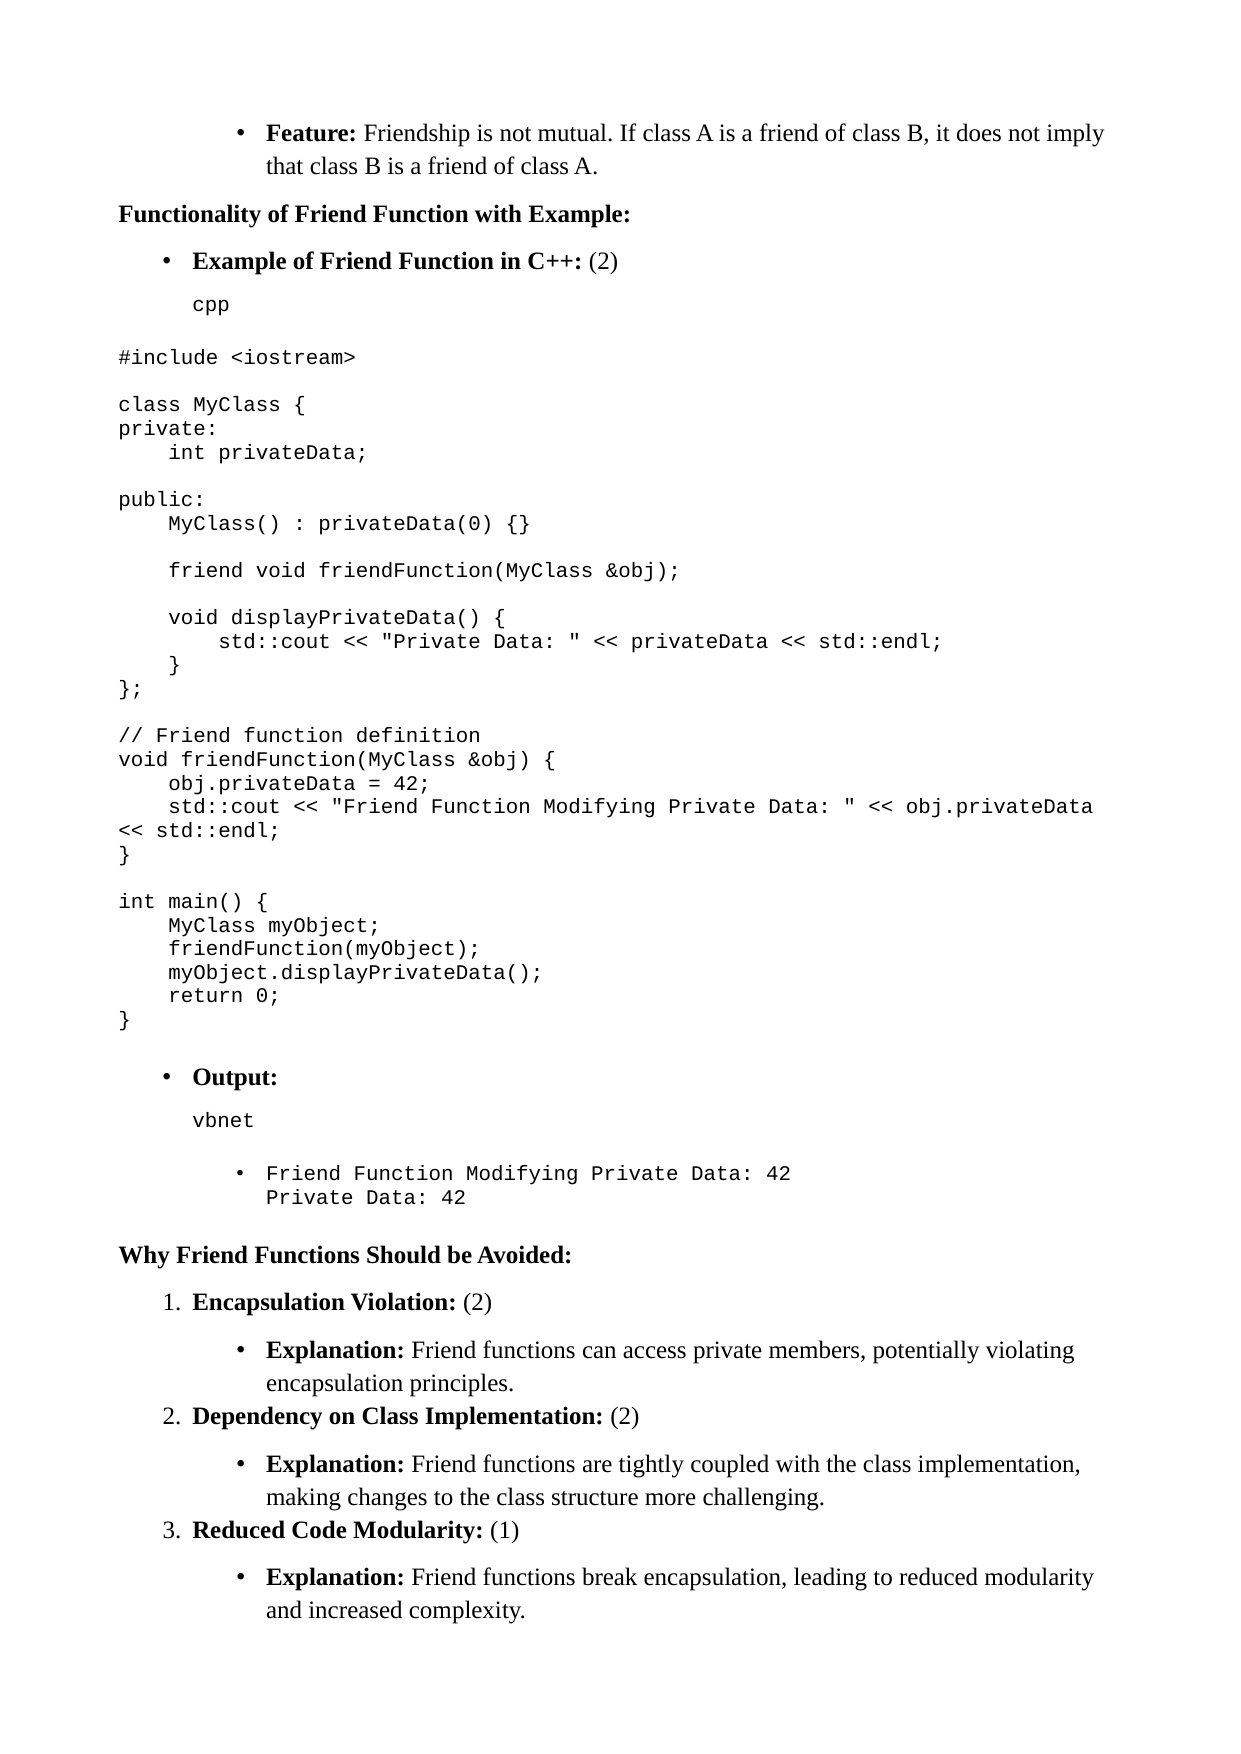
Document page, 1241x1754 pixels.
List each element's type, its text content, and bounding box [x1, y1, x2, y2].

text int privateData; [118, 442, 1122, 465]
text // Friend function definition [118, 725, 1122, 749]
text int main() { [118, 891, 1122, 914]
text std::cout << "Friend Function Modifying Private Data: " << obj.privateData << std::endl; [118, 796, 1122, 844]
list Private Data: 42 [236, 1187, 1122, 1210]
text #include <iostream> [118, 347, 1122, 371]
list Output: [162, 1062, 1122, 1091]
text class MyClass { [118, 394, 1122, 418]
text Why Friend Functions Should be Avoided: [118, 1240, 1122, 1268]
list Explanation: Friend functions break encapsulation, leading to reduced modularity and increased complexity. [236, 1562, 1122, 1624]
list Feature: Friendship is not mutual. If class A is a friend of class B, it does not imply that class B is a friend of class A. [236, 118, 1122, 180]
text } [118, 844, 1122, 867]
list Explanation: Friend functions are tightly coupled with the class implementation, making changes to the class structure more challenging. [236, 1449, 1122, 1510]
text friend void friendFunction(MyClass &obj); [118, 560, 1122, 583]
list Reduced Code Modularity: (1) [162, 1515, 1122, 1543]
text return 0; [118, 986, 1122, 1009]
text public: [118, 489, 1122, 513]
list vbnet [162, 1110, 1122, 1133]
list Dependency on Class Implementation: (2) [162, 1401, 1122, 1430]
list Friend Function Modifying Private Data: 42 [236, 1163, 1122, 1187]
list cpp [162, 294, 1122, 318]
text std::cout << "Private Data: " << privateData << std::endl; [118, 631, 1122, 654]
text } [118, 1009, 1122, 1033]
list Encapsulation Violation: (2) [162, 1287, 1122, 1316]
text MyClass myObject; [118, 914, 1122, 938]
list Example of Friend Function in C++: (2) [162, 246, 1122, 275]
text obj.privateData = 42; [118, 773, 1122, 796]
text myObject.displayPrivateData(); [118, 962, 1122, 986]
list Explanation: Friend functions can access private members, potentially violating encapsulation principles. [236, 1335, 1122, 1397]
text MyClass() : privateData(0) {} [118, 513, 1122, 536]
text friendFunction(myObject); [118, 938, 1122, 962]
text }; [118, 678, 1122, 702]
text void displayPrivateData() { [118, 607, 1122, 631]
text } [118, 654, 1122, 678]
text void friendFunction(MyClass &obj) { [118, 749, 1122, 773]
text Functionality of Friend Function with Example: [118, 199, 1122, 227]
text private: [118, 418, 1122, 442]
